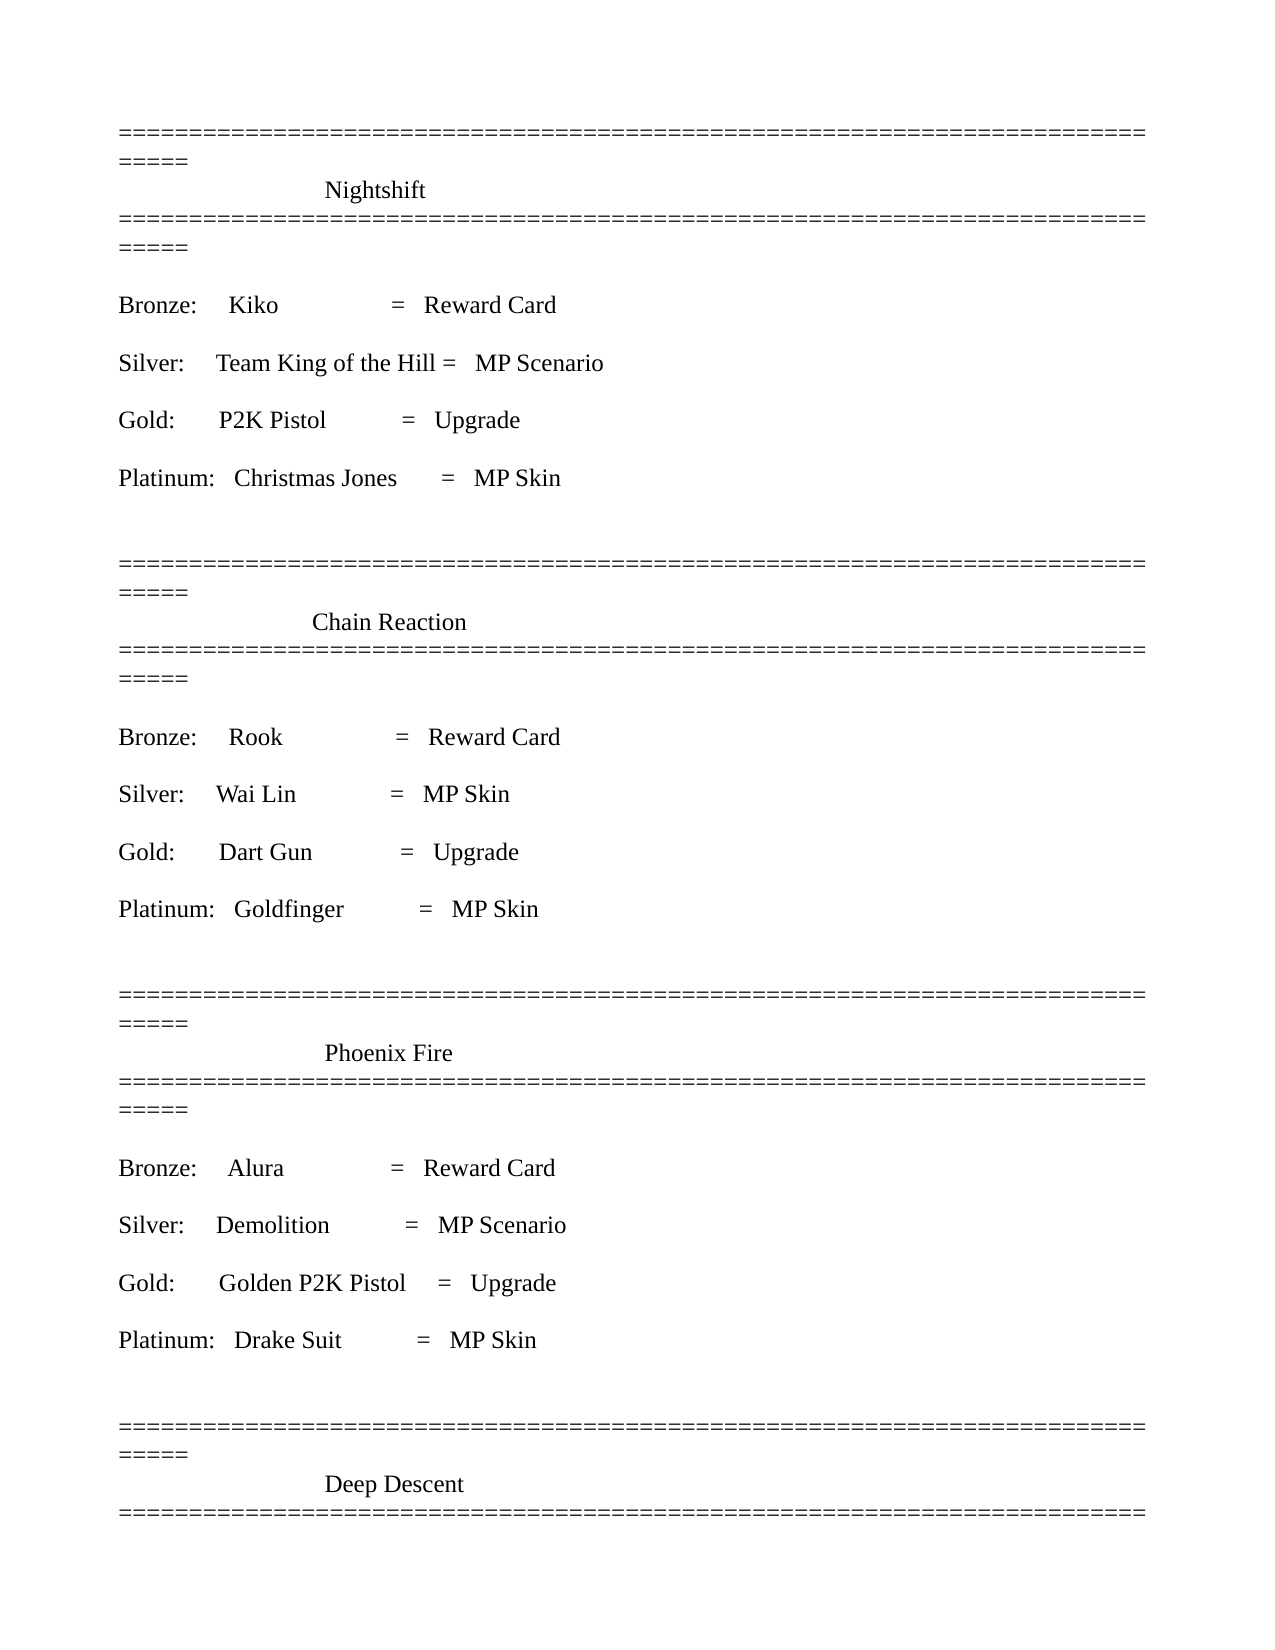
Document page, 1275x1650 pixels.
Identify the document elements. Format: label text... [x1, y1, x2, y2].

text Platinum: Goldfinger = MP Skin [118, 894, 1157, 923]
text Bronze: Alura = Reward Card [118, 1153, 1157, 1182]
text Phoenix Fire [118, 1038, 1157, 1067]
text Nightshift [118, 176, 1157, 204]
text Deep Descent [118, 1469, 1157, 1498]
text ============================================================================== [118, 636, 1157, 693]
text Bronze: Rook = Reward Card [118, 722, 1157, 751]
text Silver: Demolition = MP Scenario [118, 1211, 1157, 1239]
text Bronze: Kiko = Reward Card [118, 291, 1157, 319]
text Gold: Golden P2K Pistol = Upgrade [118, 1268, 1157, 1297]
text Silver: Wai Lin = MP Skin [118, 779, 1157, 808]
text Silver: Team King of the Hill = MP Scenario [118, 348, 1157, 377]
text ============================================================================== [118, 981, 1157, 1038]
text ============================================================================== [118, 1412, 1157, 1469]
text ============================================================================== [118, 1067, 1157, 1124]
text ============================================================================== [118, 118, 1157, 176]
text Gold: P2K Pistol = Upgrade [118, 406, 1157, 434]
text Chain Reaction [118, 607, 1157, 636]
text Platinum: Drake Suit = MP Skin [118, 1326, 1157, 1354]
text Platinum: Christmas Jones = MP Skin [118, 463, 1157, 492]
text ============================================================================== [118, 549, 1157, 607]
text ============================================================================== [118, 204, 1157, 262]
text ========================================================================= [118, 1498, 1157, 1527]
text Gold: Dart Gun = Upgrade [118, 837, 1157, 866]
